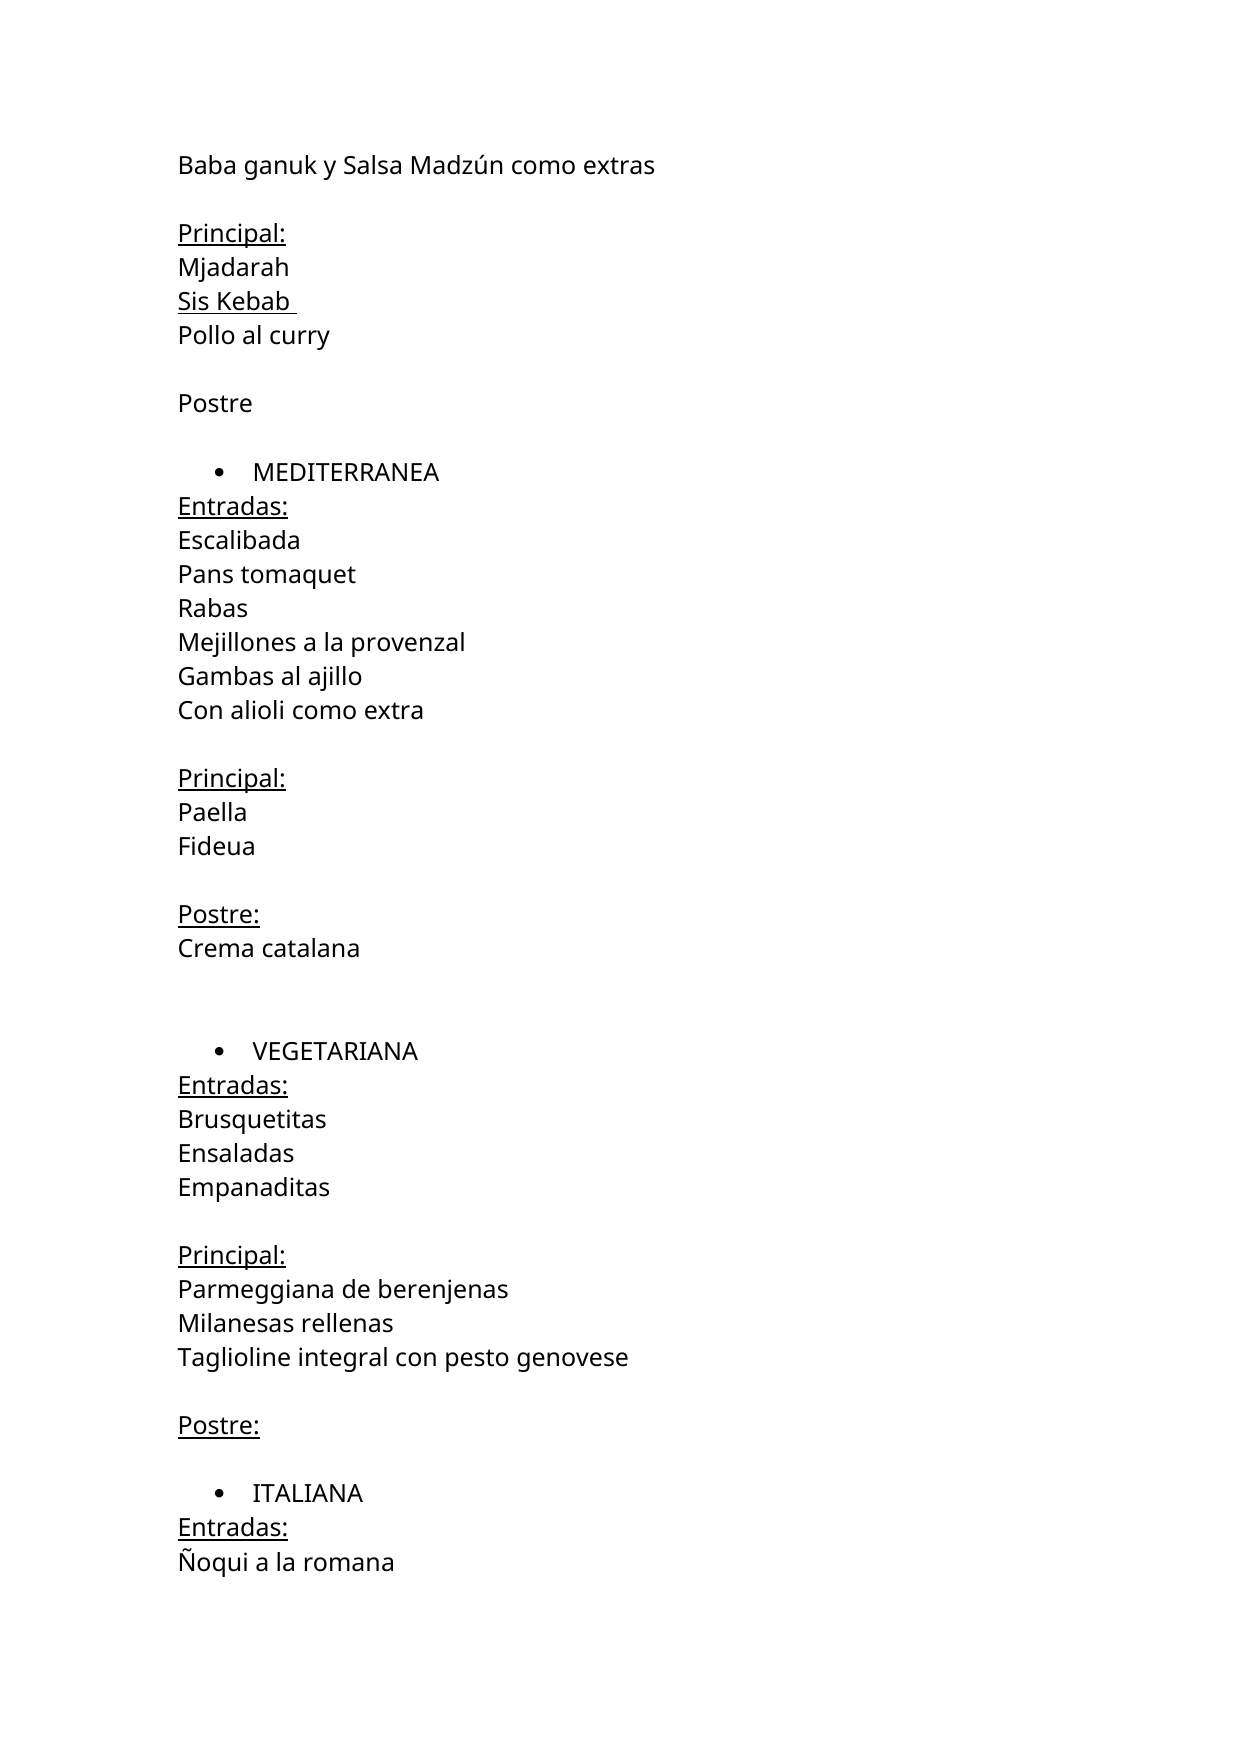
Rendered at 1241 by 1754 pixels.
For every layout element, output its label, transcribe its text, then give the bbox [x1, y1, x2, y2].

text Mejillones a la provenzal [177, 624, 1063, 658]
list MEDITERRANEA [215, 454, 1063, 488]
text Baba ganuk y Salsa Madzún como extras [177, 148, 1063, 182]
text Crema catalana [177, 931, 1063, 965]
text Fideua [177, 829, 1063, 863]
text Milanesas rellenas [177, 1306, 1063, 1340]
text Con alioli como extra [177, 693, 1063, 727]
text Empanaditas [177, 1169, 1063, 1203]
text Postre: [177, 897, 1063, 931]
text Entradas: [177, 488, 1063, 522]
text Mjadarah [177, 250, 1063, 284]
text Ñoqui a la romana [177, 1544, 1063, 1578]
text Pollo al curry [177, 318, 1063, 352]
text Parmeggiana de berenjenas [177, 1272, 1063, 1306]
text Entradas: [177, 1510, 1063, 1544]
text Principal: [177, 1238, 1063, 1272]
text Postre: [177, 1408, 1063, 1442]
text Taglioline integral con pesto genovese [177, 1340, 1063, 1374]
text Principal: [177, 761, 1063, 795]
text Escalibada [177, 522, 1063, 556]
text Ensaladas [177, 1135, 1063, 1169]
text Postre [177, 386, 1063, 420]
text Entradas: [177, 1067, 1063, 1101]
text Rabas [177, 590, 1063, 624]
text Brusquetitas [177, 1101, 1063, 1135]
text Paella [177, 795, 1063, 829]
text Sis Kebab [177, 284, 1063, 318]
text Pans tomaquet [177, 556, 1063, 590]
text Principal: [177, 216, 1063, 250]
list ITALIANA [215, 1476, 1063, 1510]
list VEGETARIANA [215, 1033, 1063, 1067]
text Gambas al ajillo [177, 658, 1063, 693]
